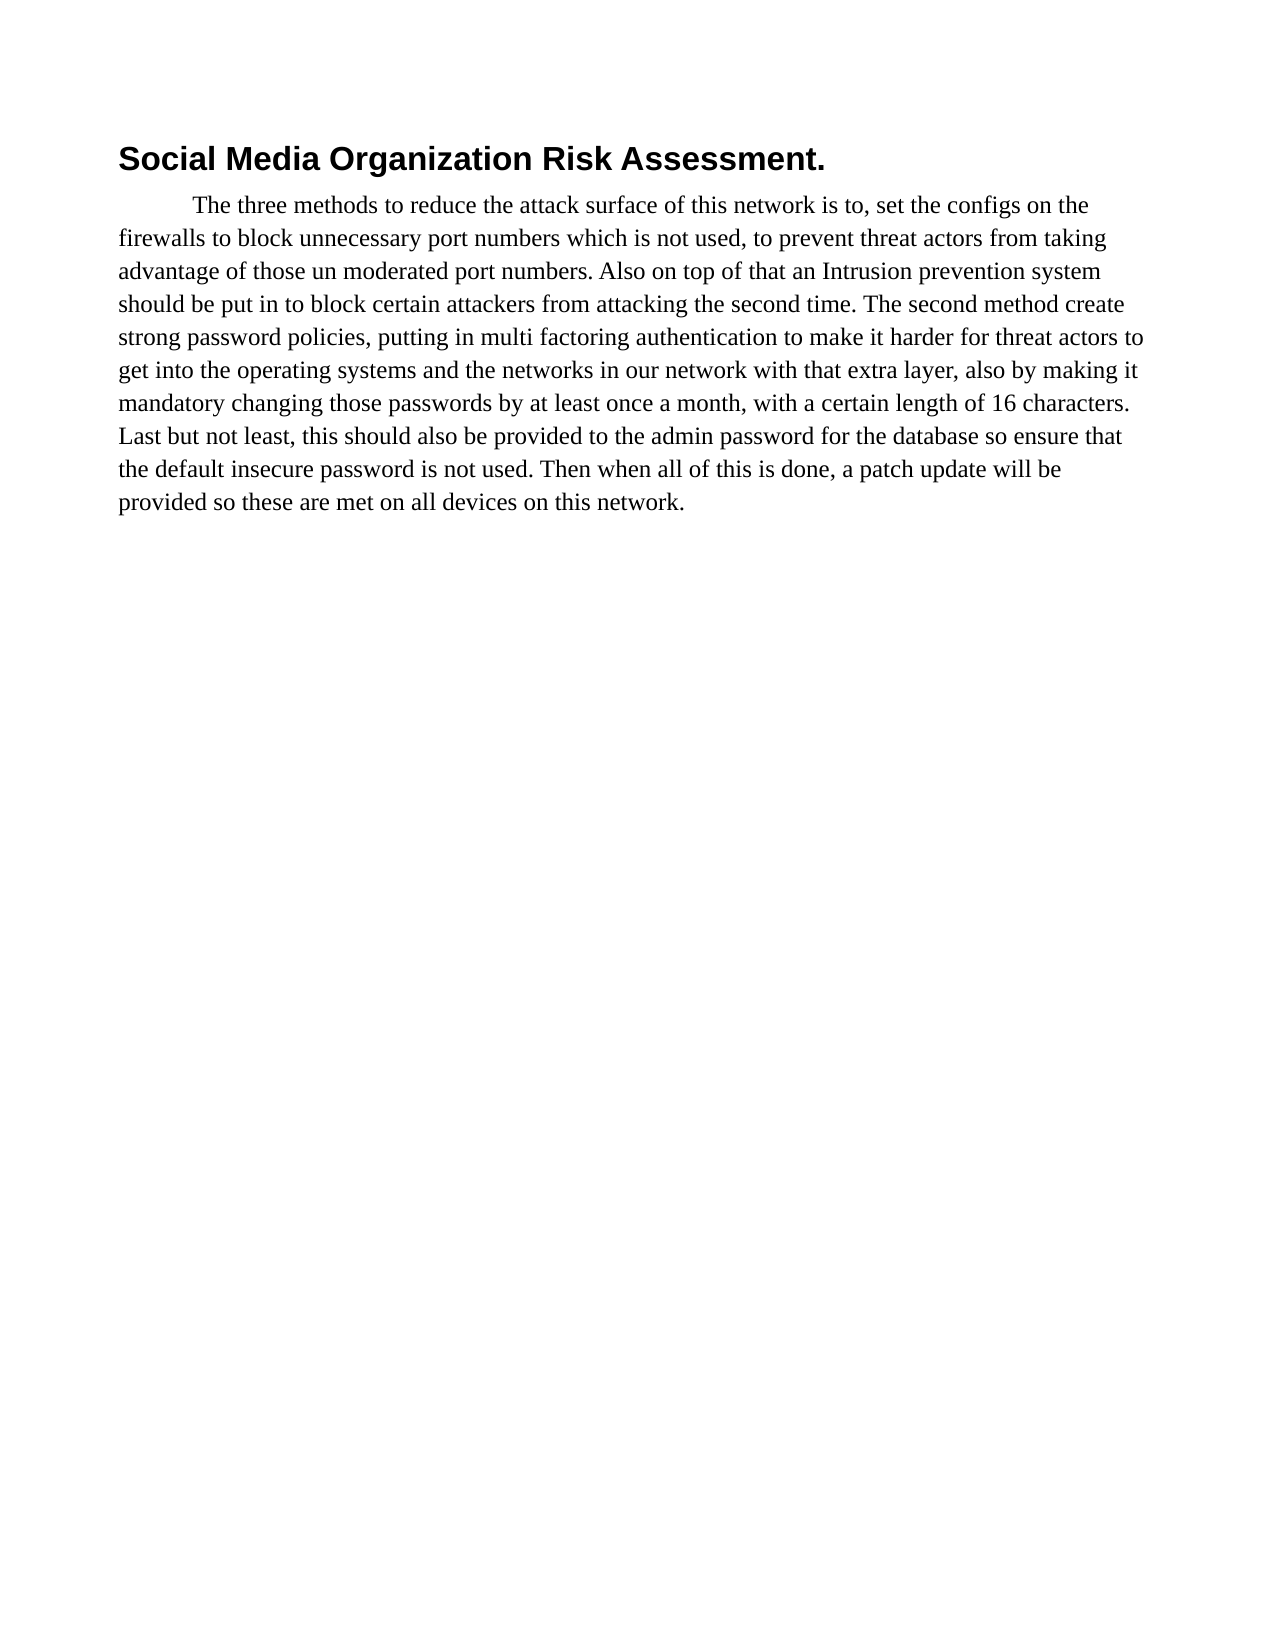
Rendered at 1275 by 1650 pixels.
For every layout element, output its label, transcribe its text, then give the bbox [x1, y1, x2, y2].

subtitle Social Media Organization Risk Assessment. [118, 139, 1157, 177]
text The three methods to reduce the attack surface of this network is to, set the configs on the firewalls to block unnecessary port numbers which is not used, to prevent threat actors from taking advantage of those un moderated port numbers. Also on top of that an Intrusion prevention system should be put in to block certain attackers from attacking the second time. The second method create strong password policies, putting in multi factoring authentication to make it harder for threat actors to get into the operating systems and the networks in our network with that extra layer, also by making it mandatory changing those passwords by at least once a month, with a certain length of 16 characters. Last but not least, this should also be provided to the admin password for the database so ensure that the default insecure password is not used. Then when all of this is done, a patch update will be provided so these are met on all devices on this network. [118, 190, 1157, 516]
